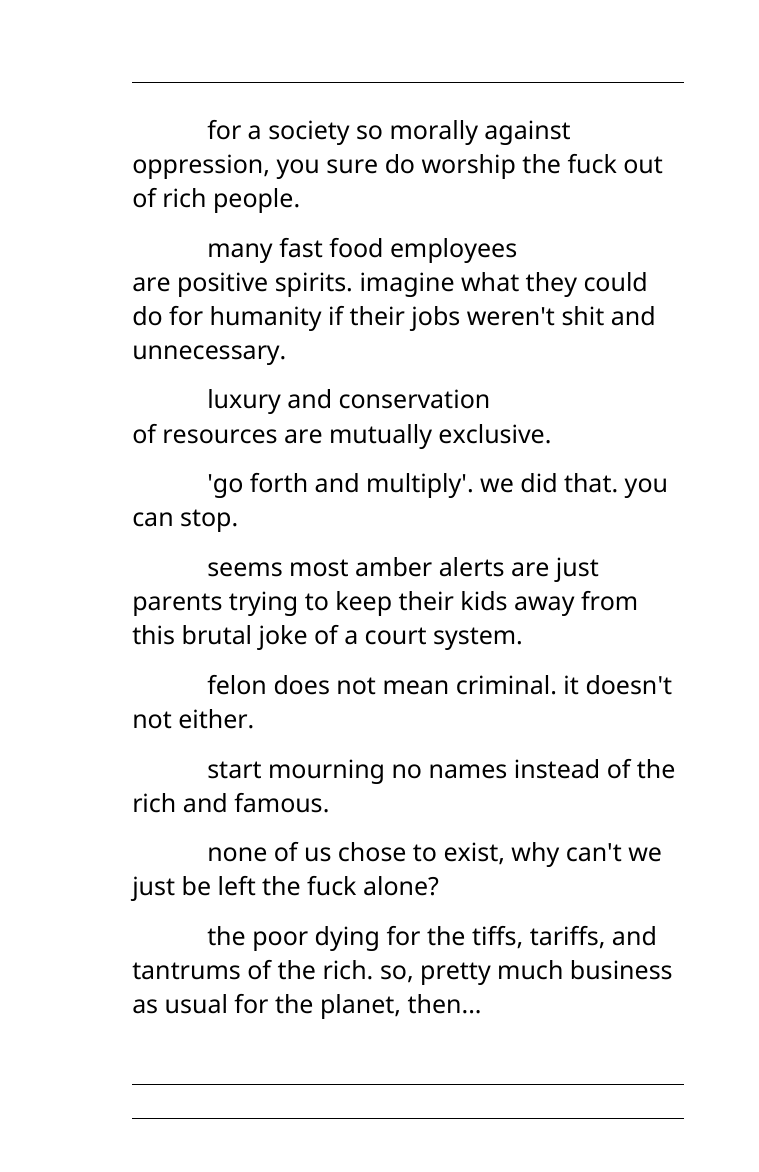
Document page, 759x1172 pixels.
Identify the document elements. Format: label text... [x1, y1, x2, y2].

text for a society so morally against oppression, you sure do worship the fuck out of rich people. [132, 112, 684, 215]
text start mourning no names instead of the rich and famous. [132, 751, 684, 819]
text seems most amber alerts are just parents trying to keep their kids away from this brutal joke of a court system. [132, 550, 684, 652]
text 'go forth and multiply'. we did that. you can stop. [132, 466, 684, 534]
text the poor dying for the tiffs, tariffs, and tantrums of the rich. so, pretty much business as usual for the planet, then... [132, 919, 684, 1021]
text luxury and conservation of resources are mutually exclusive. [132, 382, 684, 450]
text none of us chose to exist, why can't we just be left the fuck alone? [132, 835, 684, 903]
text many fast food employees are positive spirits. imagine what they could do for humanity if their jobs weren't shit and unnecessary. [132, 230, 684, 367]
text felon does not mean criminal. it doesn't not either. [132, 667, 684, 736]
